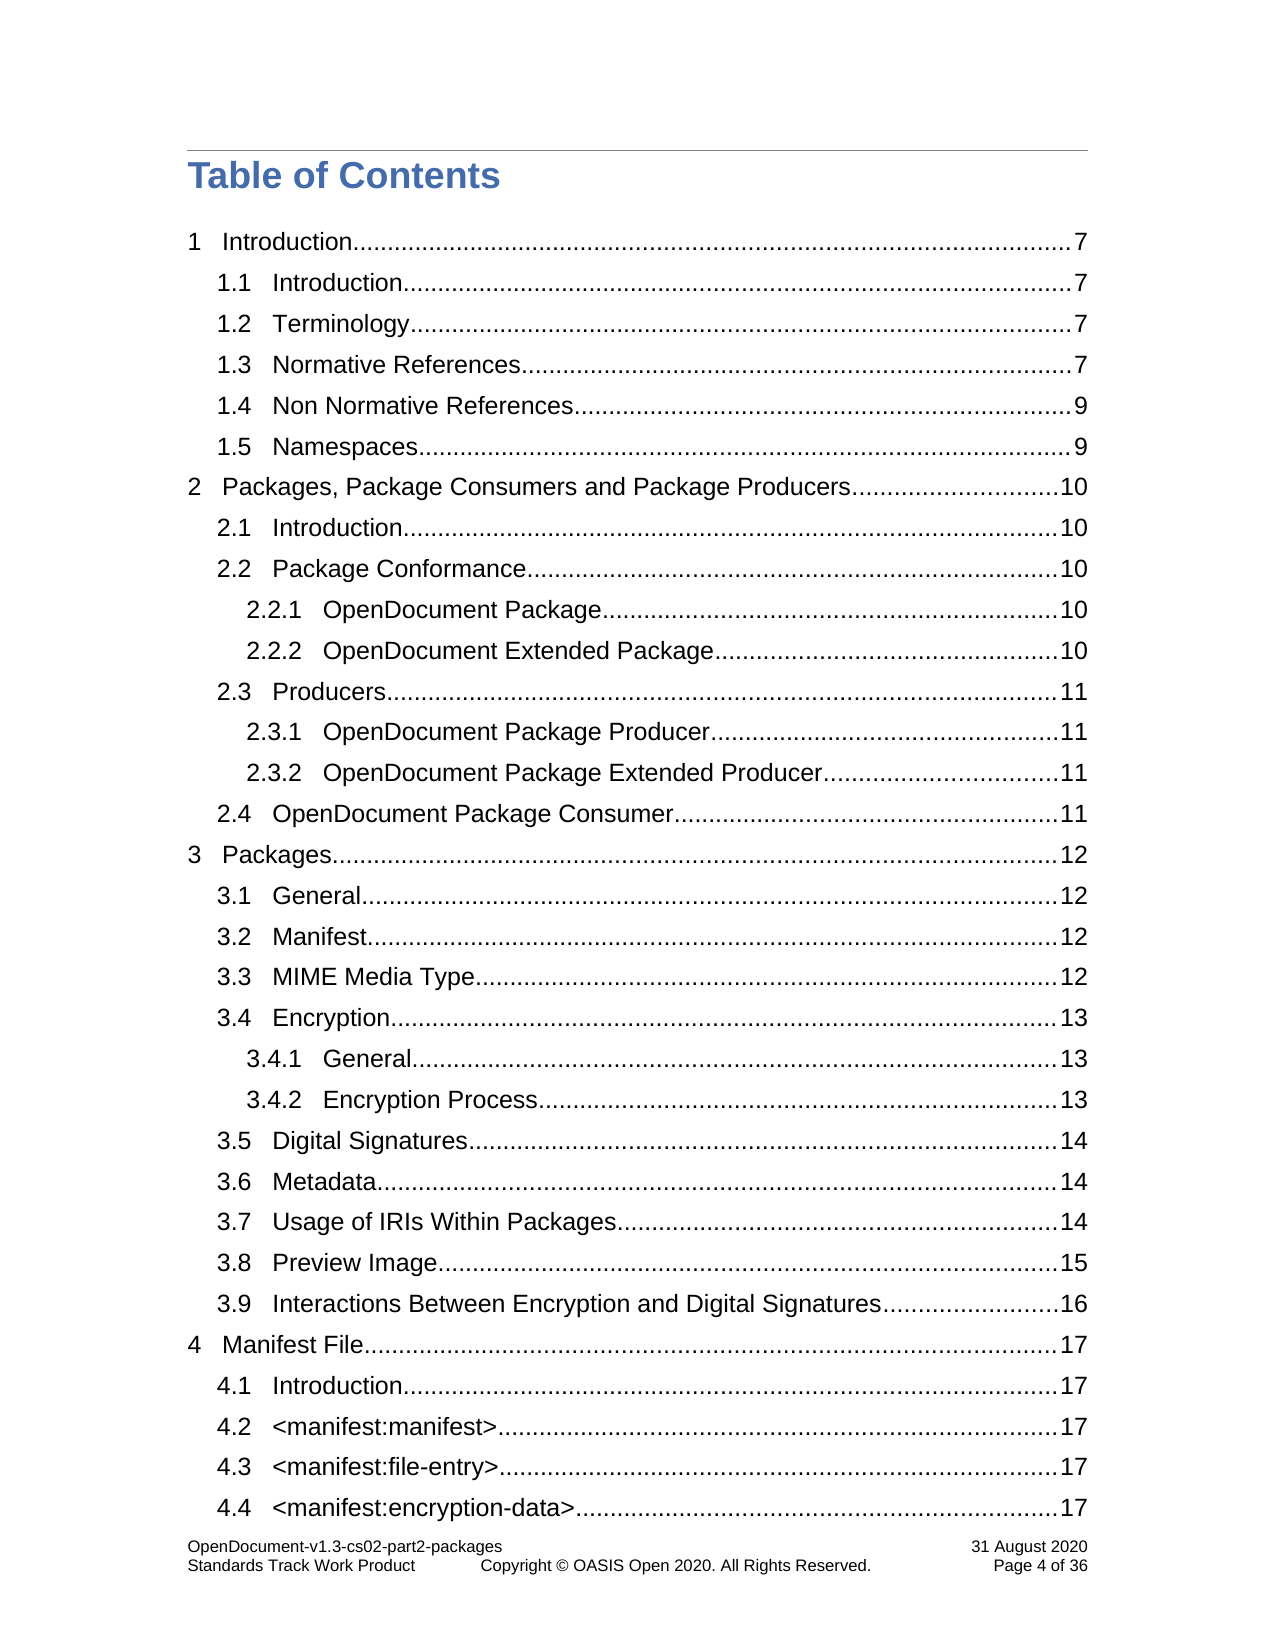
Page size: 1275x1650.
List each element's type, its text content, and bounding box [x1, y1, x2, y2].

text 1.5 Namespaces 9 [217, 431, 1088, 460]
text 2.2 Package Conformance 10 [217, 554, 1088, 583]
text 2.3.2 OpenDocument Package Extended Producer 11 [246, 758, 1088, 787]
text 2.4 OpenDocument Package Consumer 11 [217, 799, 1088, 828]
text 2.2.1 OpenDocument Package 10 [246, 595, 1088, 623]
text 1.4 Non Normative References 9 [217, 391, 1088, 419]
text 4 Manifest File 17 [187, 1330, 1088, 1358]
text 3.2 Manifest 12 [217, 921, 1088, 950]
text 3.1 General 12 [217, 881, 1088, 909]
text 1.1 Introduction 7 [217, 268, 1088, 297]
text 4.1 Introduction 17 [217, 1371, 1088, 1399]
text 2.1 Introduction 10 [217, 513, 1088, 542]
text 1.3 Normative References 7 [217, 350, 1088, 378]
text 3.9 Interactions Between Encryption and Digital Signatures 16 [217, 1289, 1088, 1318]
text 4.3 <manifest:file-entry> 17 [217, 1452, 1088, 1481]
text 3.5 Digital Signatures 14 [217, 1126, 1088, 1154]
text 1 Introduction 7 [187, 227, 1088, 256]
text 2.2.2 OpenDocument Extended Package 10 [246, 636, 1088, 664]
text 3.3 MIME Media Type 12 [217, 962, 1088, 991]
text Table of Contents [187, 151, 1088, 196]
text 2 Packages, Package Consumers and Package Producers 10 [187, 472, 1088, 501]
text 3.7 Usage of IRIs Within Packages 14 [217, 1207, 1088, 1236]
text 4.2 <manifest:manifest> 17 [217, 1411, 1088, 1440]
text 1.2 Terminology 7 [217, 309, 1088, 338]
text 3.8 Preview Image 15 [217, 1248, 1088, 1277]
text 3.6 Metadata 14 [217, 1166, 1088, 1195]
text 3.4 Encryption 13 [217, 1003, 1088, 1032]
text 3.4.1 General 13 [246, 1044, 1088, 1073]
text 3 Packages 12 [187, 840, 1088, 868]
text 2.3.1 OpenDocument Package Producer 11 [246, 717, 1088, 746]
text 3.4.2 Encryption Process 13 [246, 1085, 1088, 1113]
text 4.4 <manifest:encryption-data> 17 [217, 1493, 1088, 1522]
text 2.3 Producers 11 [217, 676, 1088, 705]
